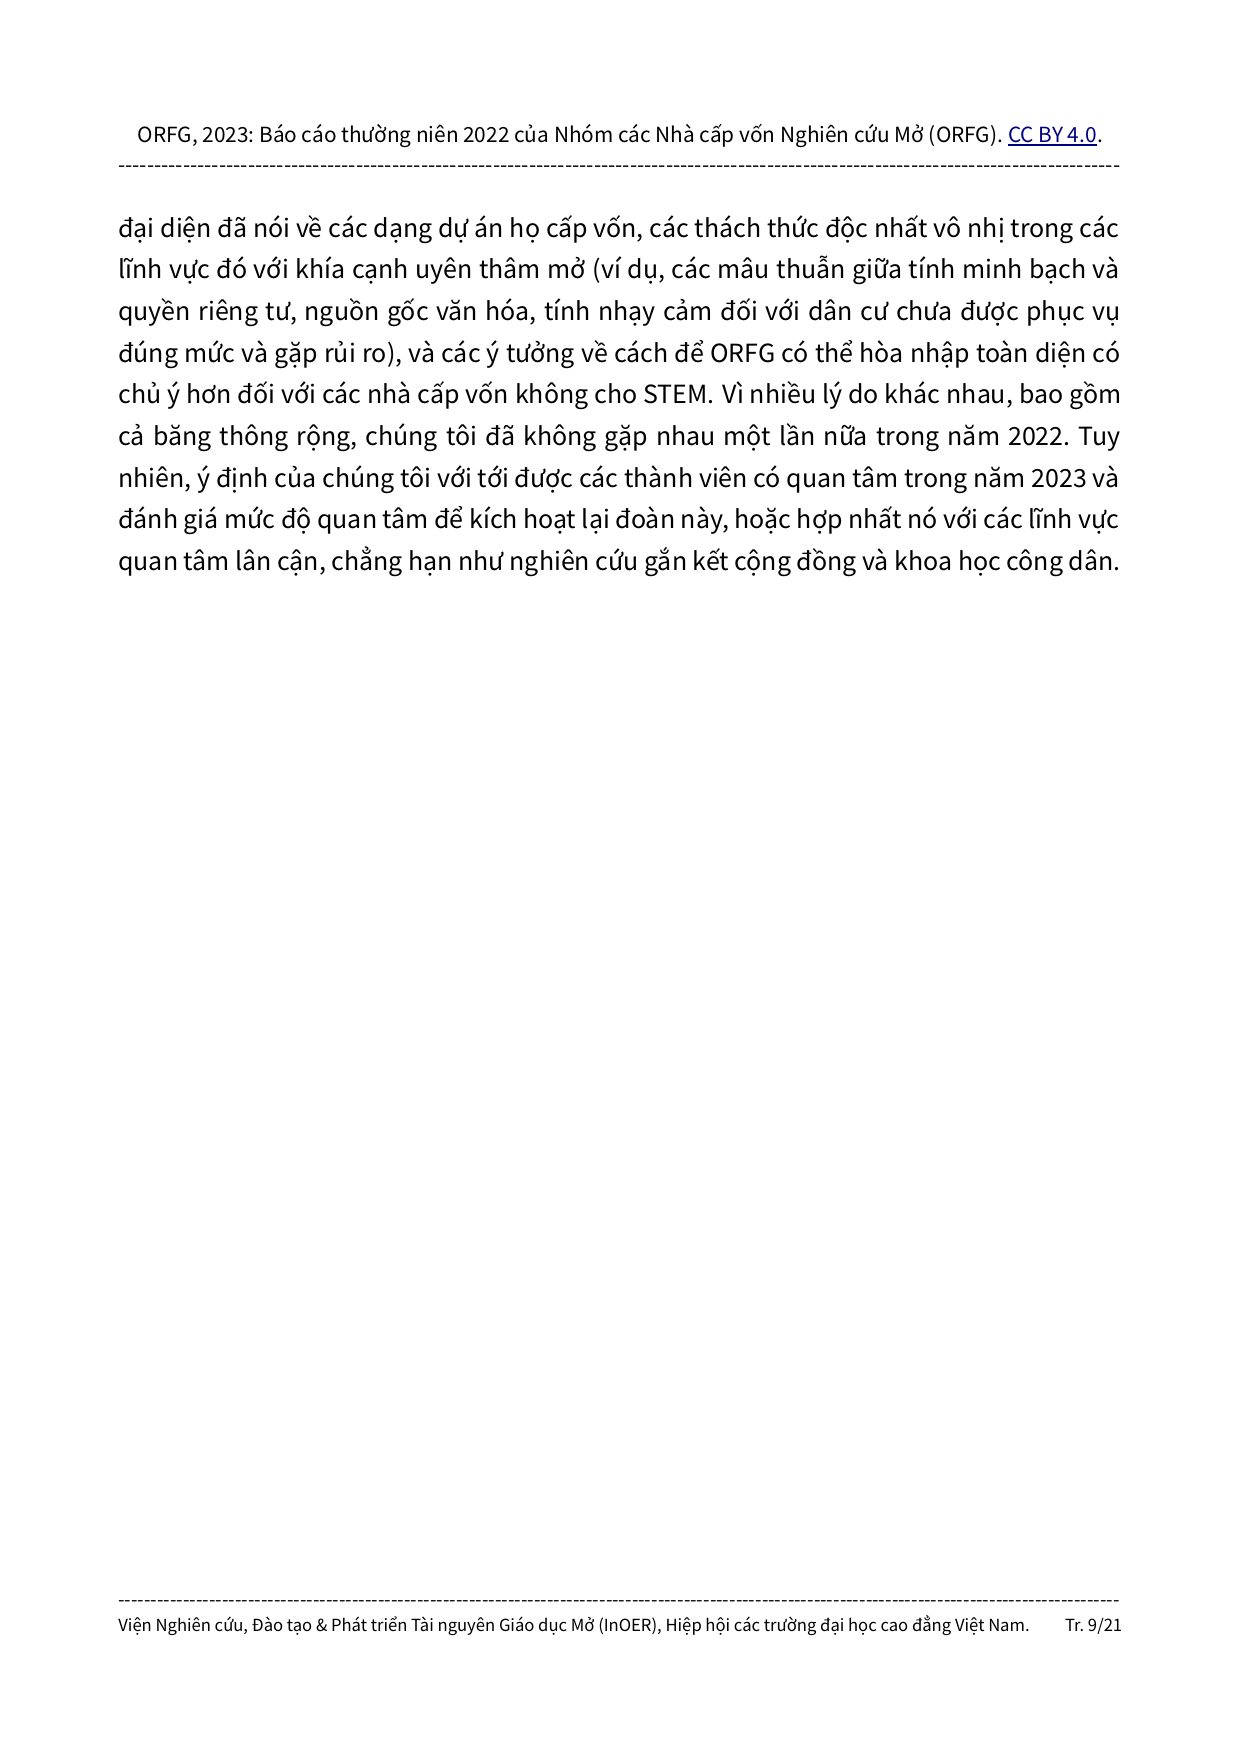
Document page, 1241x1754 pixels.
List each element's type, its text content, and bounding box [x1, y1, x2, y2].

text đại diện đã nói về các dạng dự án họ cấp vốn, các thách thức độc nhất vô nhị trong các lĩnh vực đó với khía cạnh uyên thâm mở (ví dụ, các mâu thuẫn giữa tính minh bạch và quyền riêng tư, nguồn gốc văn hóa, tính nhạy cảm đối với dân cư chưa được phục vụ đúng mức và gặp rủi ro), và các ý tưởng về cách để ORFG có thể hòa nhập toàn diện có chủ ý hơn đối với các nhà cấp vốn không cho STEM. Vì nhiều lý do khác nhau, bao gồm cả băng thông rộng, chúng tôi đã không gặp nhau một lần nữa trong năm 2022. Tuy nhiên, ý định của chúng tôi với tới được các thành viên có quan tâm trong năm 2023 và đánh giá mức độ quan tâm để kích hoạt lại đoàn này, hoặc hợp nhất nó với các lĩnh vực quan tâm lân cận, chẳng hạn như nghiên cứu gắn kết cộng đồng và khoa học công dân. [118, 208, 1122, 578]
